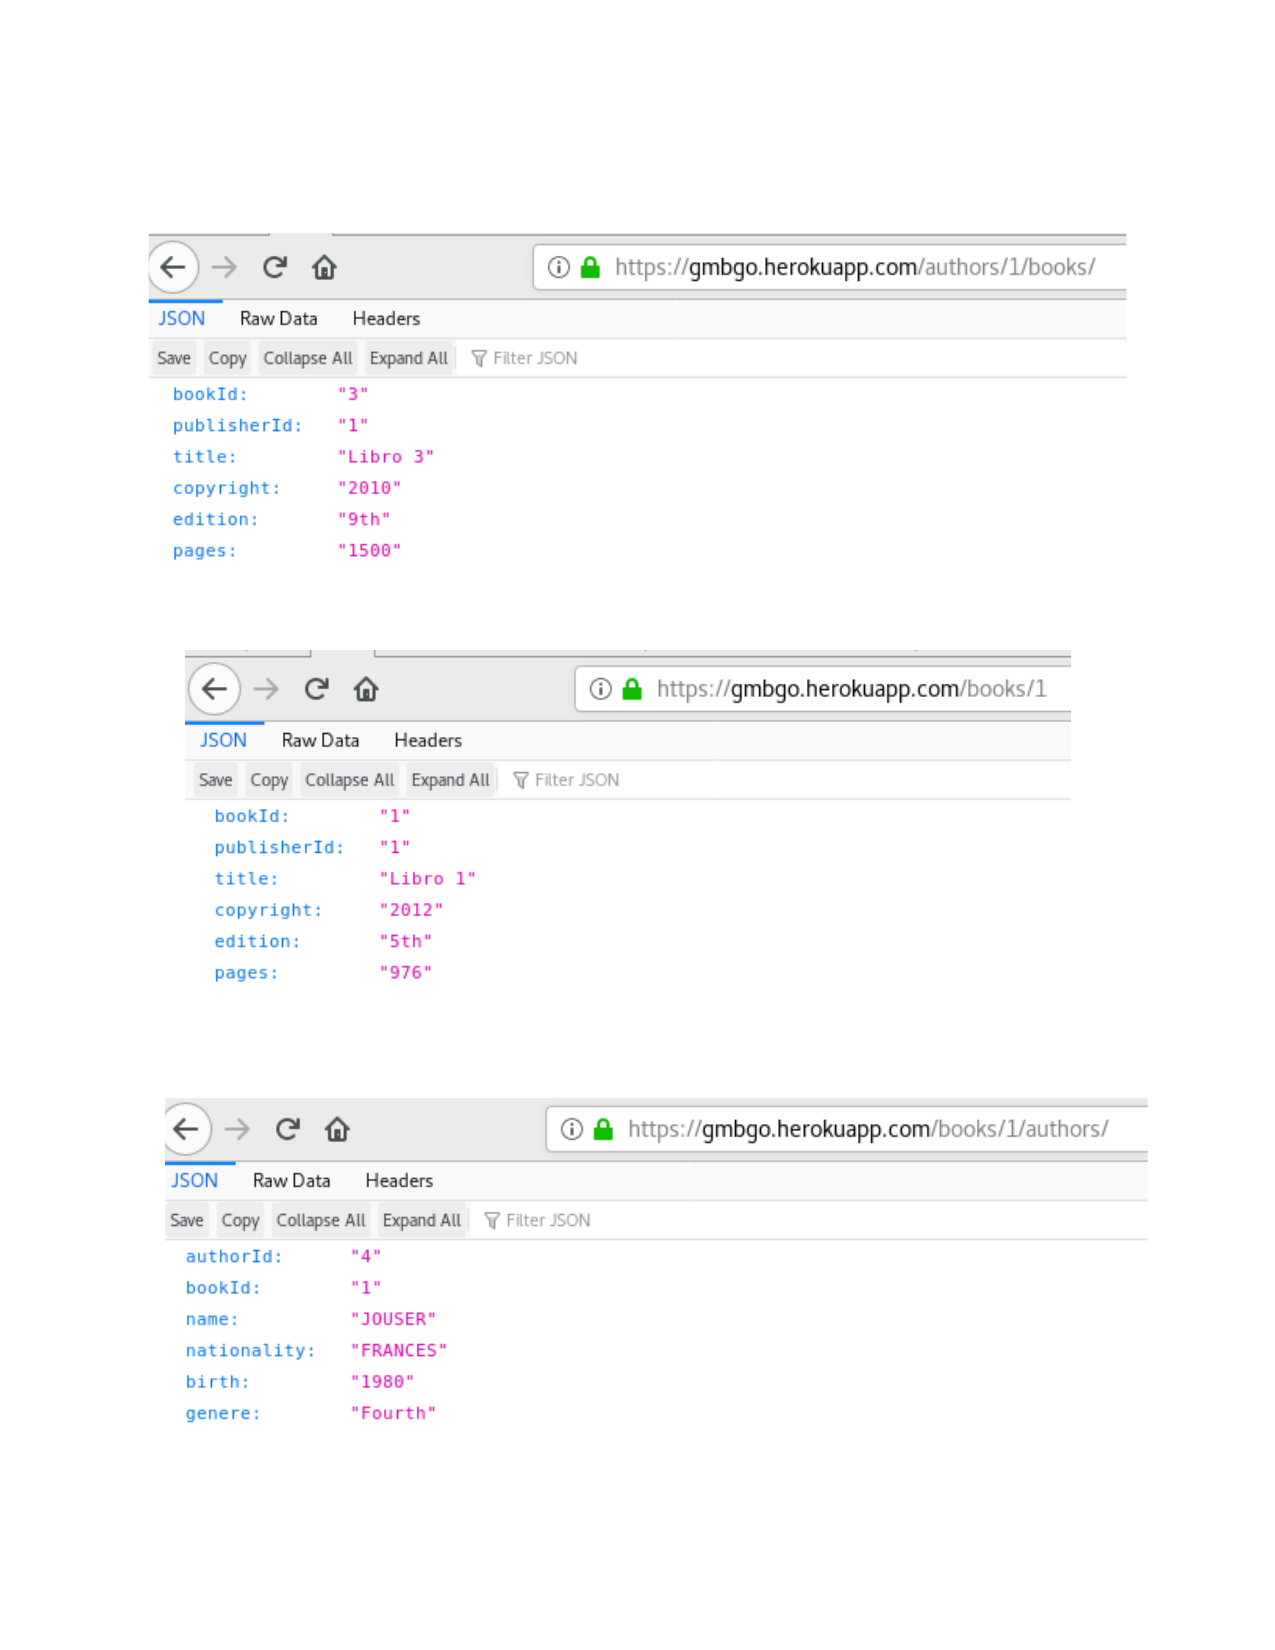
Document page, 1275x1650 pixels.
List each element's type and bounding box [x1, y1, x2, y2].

picture [165, 1098, 1148, 1435]
picture [148, 233, 1127, 577]
picture [185, 650, 1072, 1021]
